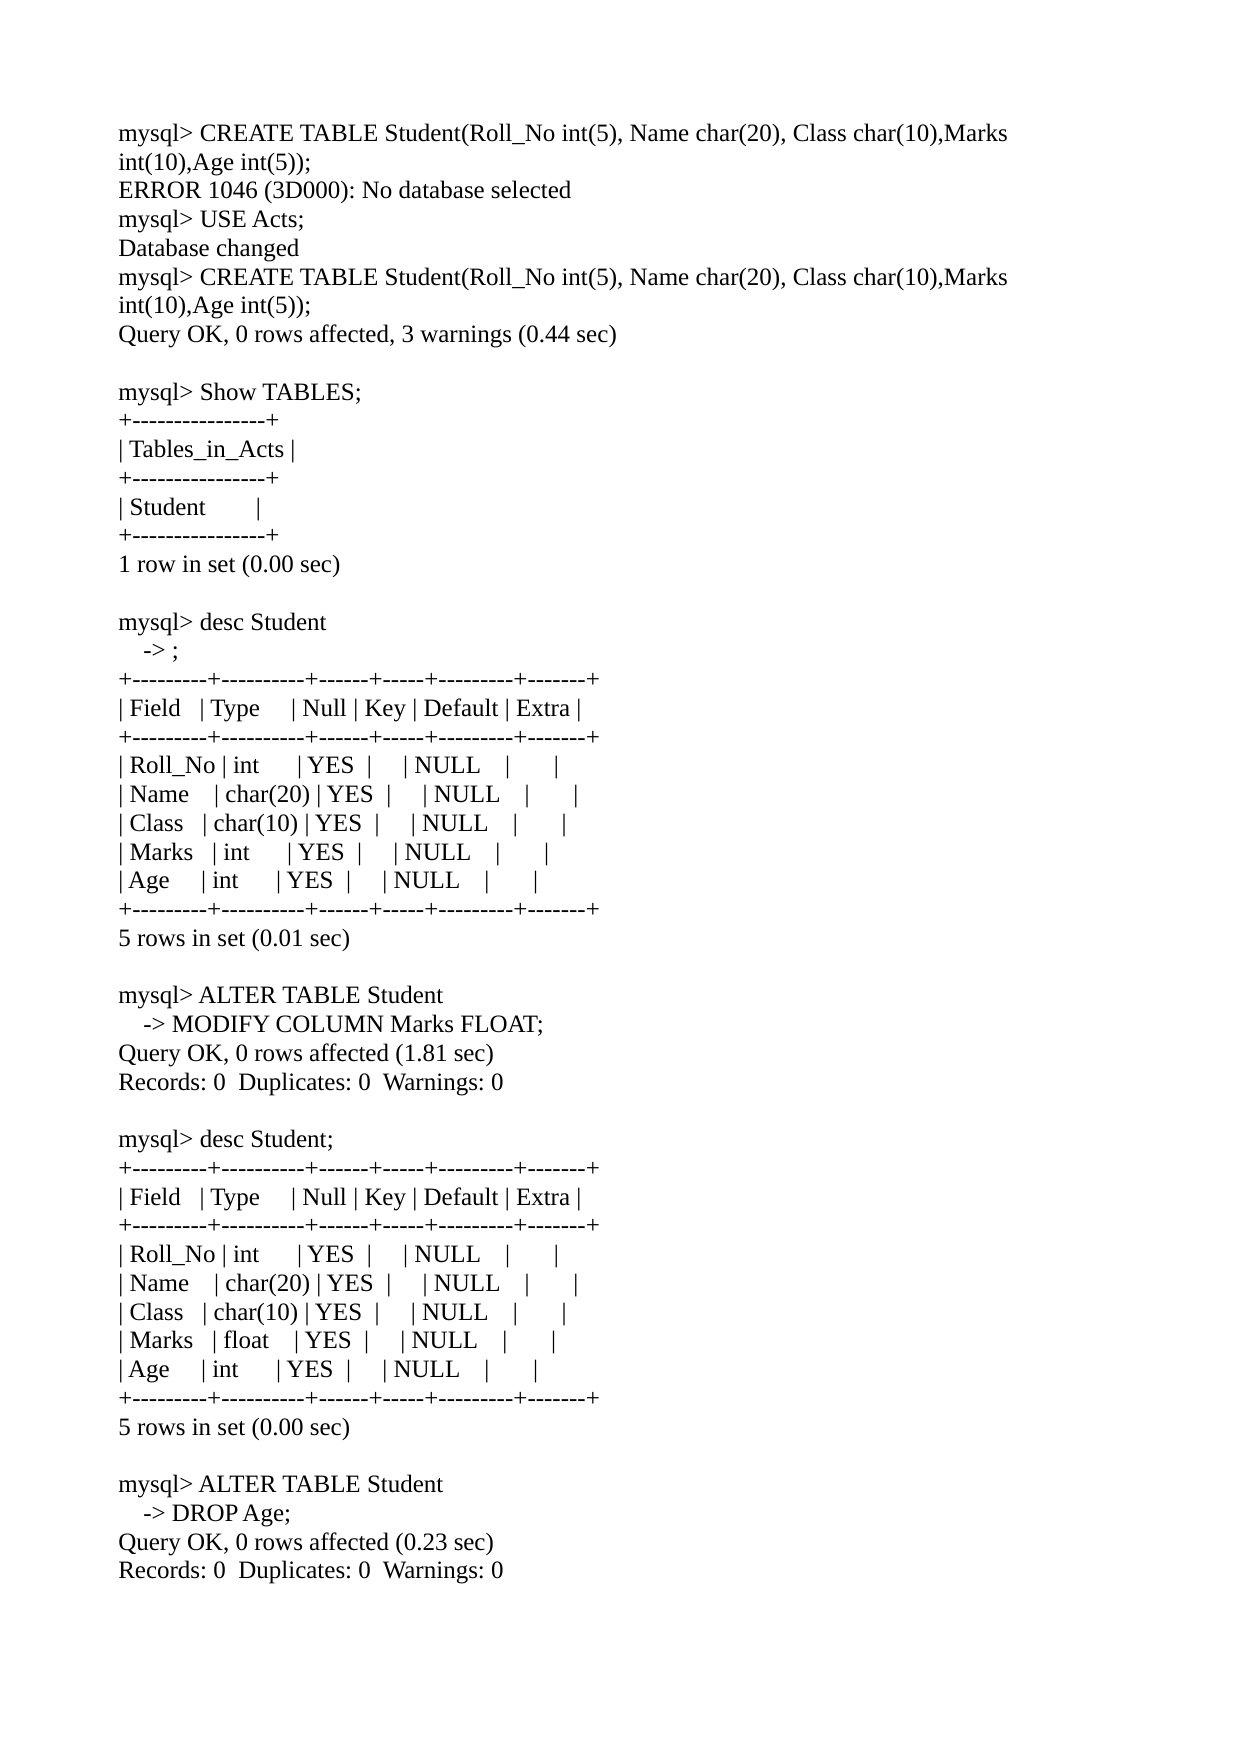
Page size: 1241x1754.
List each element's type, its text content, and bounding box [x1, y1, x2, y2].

text | Age | int | YES | | NULL | | [118, 866, 1122, 894]
text Query OK, 0 rows affected (1.81 sec) [118, 1038, 1122, 1067]
text mysql> USE Acts; [118, 204, 1122, 233]
text +---------+----------+------+-----+---------+-------+ [118, 1383, 1122, 1412]
text Records: 0 Duplicates: 0 Warnings: 0 [118, 1067, 1122, 1096]
text mysql> desc Student [118, 607, 1122, 636]
text Query OK, 0 rows affected, 3 warnings (0.44 sec) [118, 319, 1122, 348]
text -> ; [118, 636, 1122, 664]
text | Student | [118, 492, 1122, 521]
text mysql> CREATE TABLE Student(Roll_No int(5), Name char(20), Class char(10),Marks int(10),Age int(5)); [118, 262, 1122, 319]
text | Roll_No | int | YES | | NULL | | [118, 751, 1122, 779]
text +----------------+ [118, 521, 1122, 549]
text | Marks | int | YES | | NULL | | [118, 837, 1122, 866]
text 5 rows in set (0.00 sec) [118, 1412, 1122, 1441]
text +---------+----------+------+-----+---------+-------+ [118, 1211, 1122, 1239]
text mysql> ALTER TABLE Student [118, 1469, 1122, 1498]
text | Field | Type | Null | Key | Default | Extra | [118, 693, 1122, 722]
text ERROR 1046 (3D000): No database selected [118, 176, 1122, 204]
text 5 rows in set (0.01 sec) [118, 923, 1122, 952]
text -> DROP Age; [118, 1498, 1122, 1527]
text +---------+----------+------+-----+---------+-------+ [118, 894, 1122, 923]
text mysql> CREATE TABLE Student(Roll_No int(5), Name char(20), Class char(10),Marks int(10),Age int(5)); [118, 118, 1122, 176]
text | Tables_in_Acts | [118, 434, 1122, 463]
text +---------+----------+------+-----+---------+-------+ [118, 722, 1122, 751]
text +----------------+ [118, 463, 1122, 492]
text mysql> desc Student; [118, 1124, 1122, 1153]
text Records: 0 Duplicates: 0 Warnings: 0 [118, 1556, 1122, 1584]
text Database changed [118, 233, 1122, 262]
text | Class | char(10) | YES | | NULL | | [118, 1297, 1122, 1326]
text | Class | char(10) | YES | | NULL | | [118, 808, 1122, 837]
text -> MODIFY COLUMN Marks FLOAT; [118, 1009, 1122, 1038]
text | Name | char(20) | YES | | NULL | | [118, 779, 1122, 808]
text +---------+----------+------+-----+---------+-------+ [118, 1153, 1122, 1182]
text +----------------+ [118, 406, 1122, 434]
text mysql> ALTER TABLE Student [118, 981, 1122, 1009]
text +---------+----------+------+-----+---------+-------+ [118, 664, 1122, 693]
text | Roll_No | int | YES | | NULL | | [118, 1239, 1122, 1268]
text | Field | Type | Null | Key | Default | Extra | [118, 1182, 1122, 1211]
text | Name | char(20) | YES | | NULL | | [118, 1268, 1122, 1297]
text 1 row in set (0.00 sec) [118, 549, 1122, 578]
text Query OK, 0 rows affected (0.23 sec) [118, 1527, 1122, 1556]
text | Marks | float | YES | | NULL | | [118, 1326, 1122, 1354]
text mysql> Show TABLES; [118, 377, 1122, 406]
text | Age | int | YES | | NULL | | [118, 1354, 1122, 1383]
